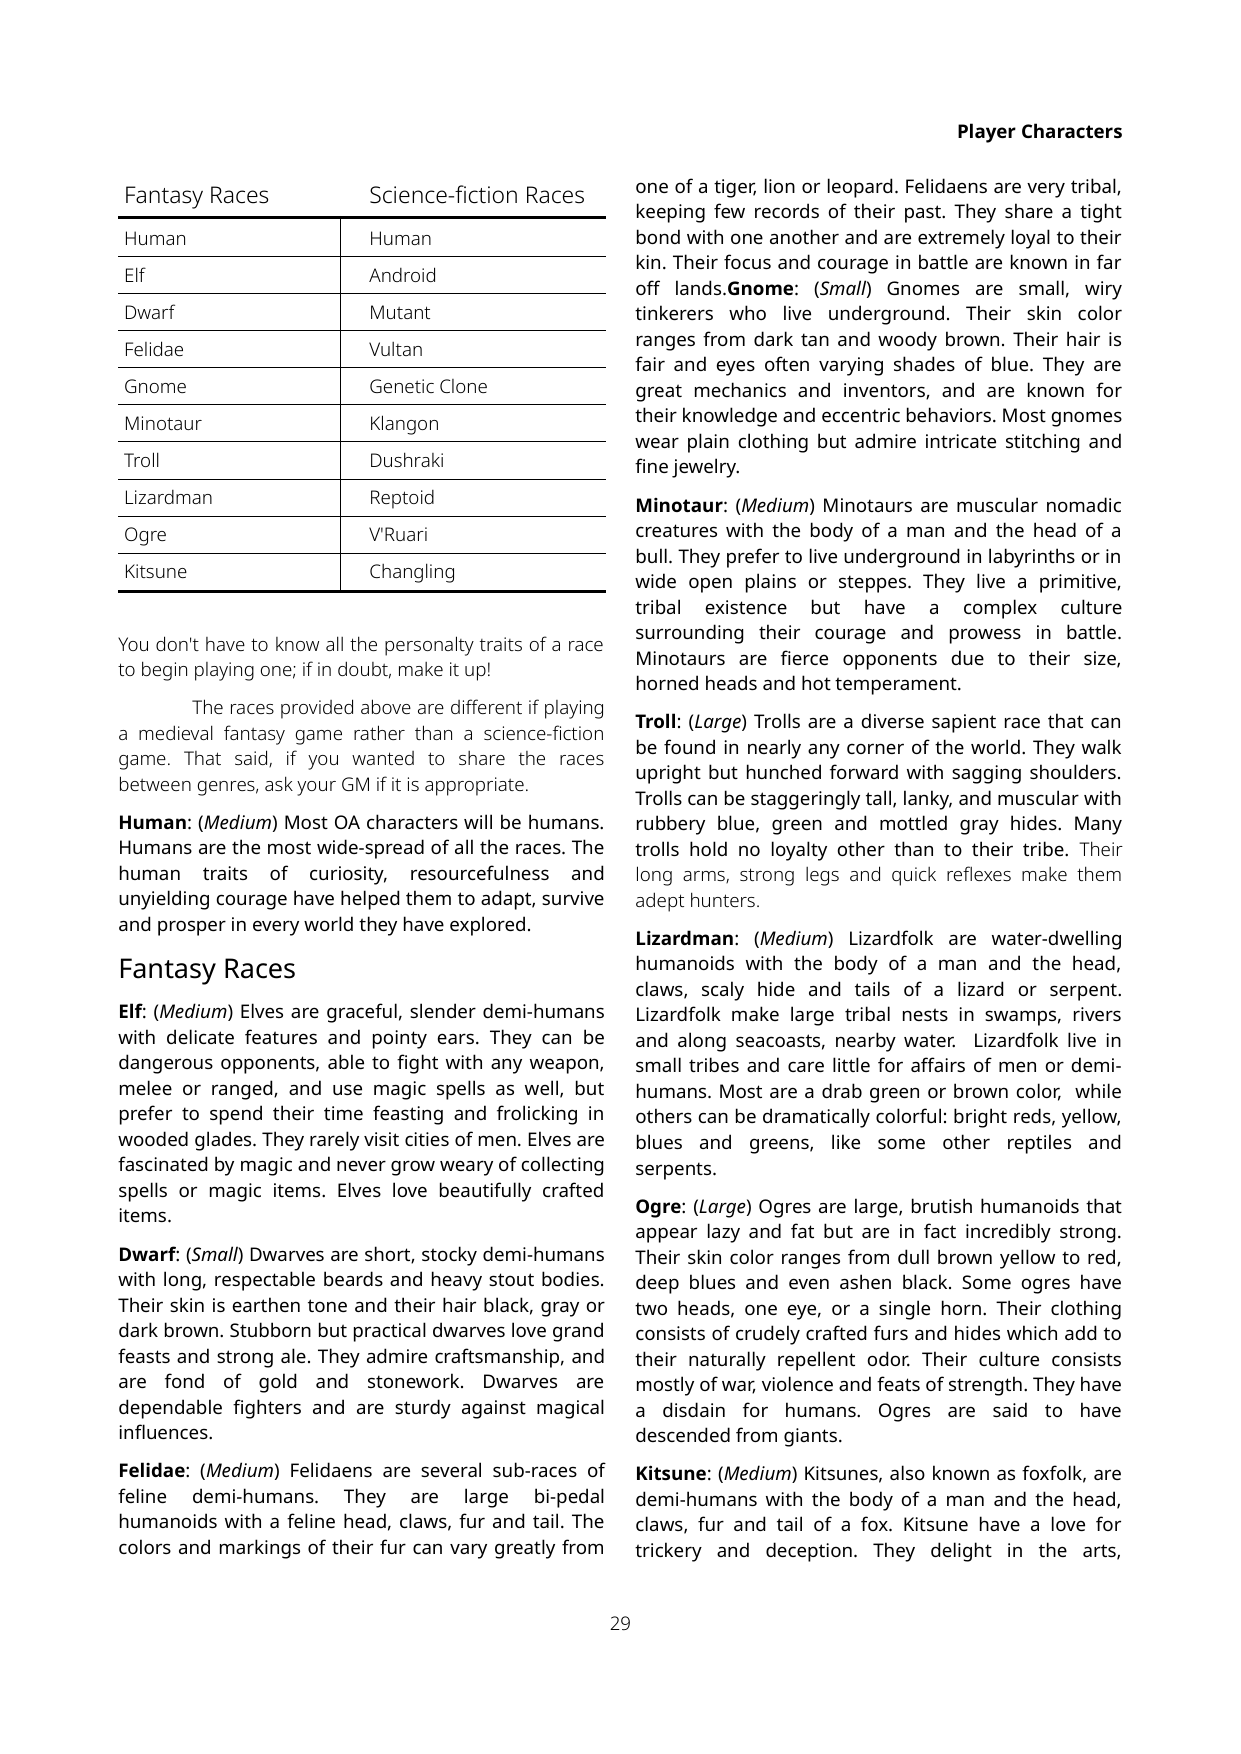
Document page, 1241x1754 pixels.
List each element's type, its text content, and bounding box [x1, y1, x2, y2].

table_cell [341, 257, 363, 293]
table_cell Felidae [118, 331, 340, 367]
table_cell [341, 368, 363, 404]
table_cell [341, 219, 363, 256]
text Kitsune: (Medium) Kitsunes, also known as foxfolk, are demi-humans with the body of a man and the head, claws, fur and tail of a fox. Kitsune have a love for trickery and deception. They delight in the arts, [635, 1461, 1122, 1563]
table_cell Ogre [118, 517, 340, 553]
text You don't have to know all the personalty traits of a race to begin playing one; if in doubt, make it up! [118, 631, 605, 682]
table_cell Dwarf [118, 294, 340, 330]
table_header Science-fiction Races [364, 173, 606, 216]
table_cell [341, 405, 363, 441]
table_cell Elf [118, 257, 340, 293]
table_cell [341, 331, 363, 367]
text Dwarf: (Small) Dwarves are short, stocky demi-humans with long, respectable beards and heavy stout bodies. Their skin is earthen tone and their hair black, gray or dark brown. Stubborn but practical dwarves love grand feasts and strong ale. They admire craftsmanship, and are fond of gold and stonework. Dwarves are dependable fighters and are sturdy against magical influences. [118, 1241, 605, 1445]
table_cell Dushraki [364, 442, 606, 478]
table_header Fantasy Races [118, 173, 340, 216]
table_cell Mutant [364, 294, 606, 330]
table_cell [341, 480, 363, 516]
table_cell [341, 517, 363, 553]
table_cell Vultan [364, 331, 606, 367]
table_cell [341, 294, 363, 330]
table_cell Genetic Clone [364, 368, 606, 404]
table_cell Human [118, 219, 340, 256]
table_cell Klangon [364, 405, 606, 441]
text Ogre: (Large) Ogres are large, brutish humanoids that appear lazy and fat but are in fact incredibly strong. Their skin color ranges from dull brown yellow to red, deep blues and even ashen black. Some ogres have two heads, one eye, or a single horn. Their clothing consists of crudely crafted furs and hides which add to their naturally repellent odor. Their culture consists mostly of war, violence and feats of strength. They have a disdain for humans. Ogres are said to have descended from giants. [635, 1193, 1122, 1448]
text one of a tiger, lion or leopard. Felidaens are very tribal, keeping few records of their past. They share a tight bond with one another and are extremely loyal to their kin. Their focus and courage in battle are known in far off lands.Gnome: (Small) Gnomes are small, wiry tinkerers who live underground. Their skin color ranges from dark tan and woody brown. Their hair is fair and eyes often varying shades of blue. They are great mechanics and inventors, and are known for their knowledge and eccentric behaviors. Most gnomes wear plain clothing but admire intricate stitching and fine jewelry. [635, 173, 1122, 479]
text Minotaur: (Medium) Minotaurs are muscular nomadic creatures with the body of a man and the head of a bull. They prefer to live underground in labyrinths or in wide open plains or steppes. They live a primitive, tribal existence but have a complex culture surrounding their courage and prowess in battle. Minotaurs are fierce opponents due to their size, horned heads and hot temperament. [635, 492, 1122, 696]
table_cell Kitsune [118, 554, 340, 590]
table_cell Minotaur [118, 405, 340, 441]
text Fantasy Races [118, 949, 605, 986]
text Lizardman: (Medium) Lizardfolk are water-dwelling humanoids with the body of a man and the head, claws, scaly hide and tails of a lizard or serpent. Lizardfolk make large tribal nests in swamps, rivers and along seacoasts, nearby water. Lizardfolk live in small tribes and care little for affairs of men or demi-humans. Most are a drab green or brown color, while others can be dramatically colorful: bright reds, yellow, blues and greens, like some other reptiles and serpents. [635, 925, 1122, 1180]
table_cell Troll [118, 442, 340, 478]
table_cell Human [364, 219, 606, 256]
table_cell Changling [364, 554, 606, 590]
table_cell Android [364, 257, 606, 293]
table_cell [341, 442, 363, 478]
text Elf: (Medium) Elves are graceful, slender demi-humans with delicate features and pointy ears. They can be dangerous opponents, able to fight with any weapon, melee or ranged, and use magic spells as well, but prefer to spend their time feasting and frolicking in wooded glades. They rarely visit cities of men. Elves are fascinated by magic and never grow weary of collecting spells or magic items. Elves love beautifully crafted items. [118, 999, 605, 1228]
text Troll: (Large) Trolls are a diverse sapient race that can be found in nearly any corner of the world. They walk upright but hunched forward with sagging shoulders. Trolls can be staggeringly tall, lanky, and muscular with rubbery blue, green and mottled gray hides. Many trolls hold no loyalty other than to their tribe. Their long arms, strong legs and quick reflexes make them adept hunters. [635, 708, 1122, 913]
table_cell Reptoid [364, 480, 606, 516]
text The races provided above are different if playing a medieval fantasy game rather than a science-fiction game. That said, if you wanted to share the races between genres, ask your GM if it is appropriate. [118, 694, 605, 797]
table_cell V'Ruari [364, 517, 606, 553]
table_header [340, 173, 363, 216]
table_cell Gnome [118, 368, 340, 404]
text Felidae: (Medium) Felidaens are several sub-races of feline demi-humans. They are large bi-pedal humanoids with a feline head, claws, fur and tail. The colors and markings of their fur can vary greatly from [118, 1457, 605, 1559]
text Human: (Medium) Most OA characters will be humans. Humans are the most wide-spread of all the races. The human traits of curiosity, resourcefulness and unyielding courage have helped them to adapt, survive and prosper in every world they have explored. [118, 809, 605, 937]
table_cell Lizardman [118, 480, 340, 516]
table_cell [341, 554, 363, 590]
